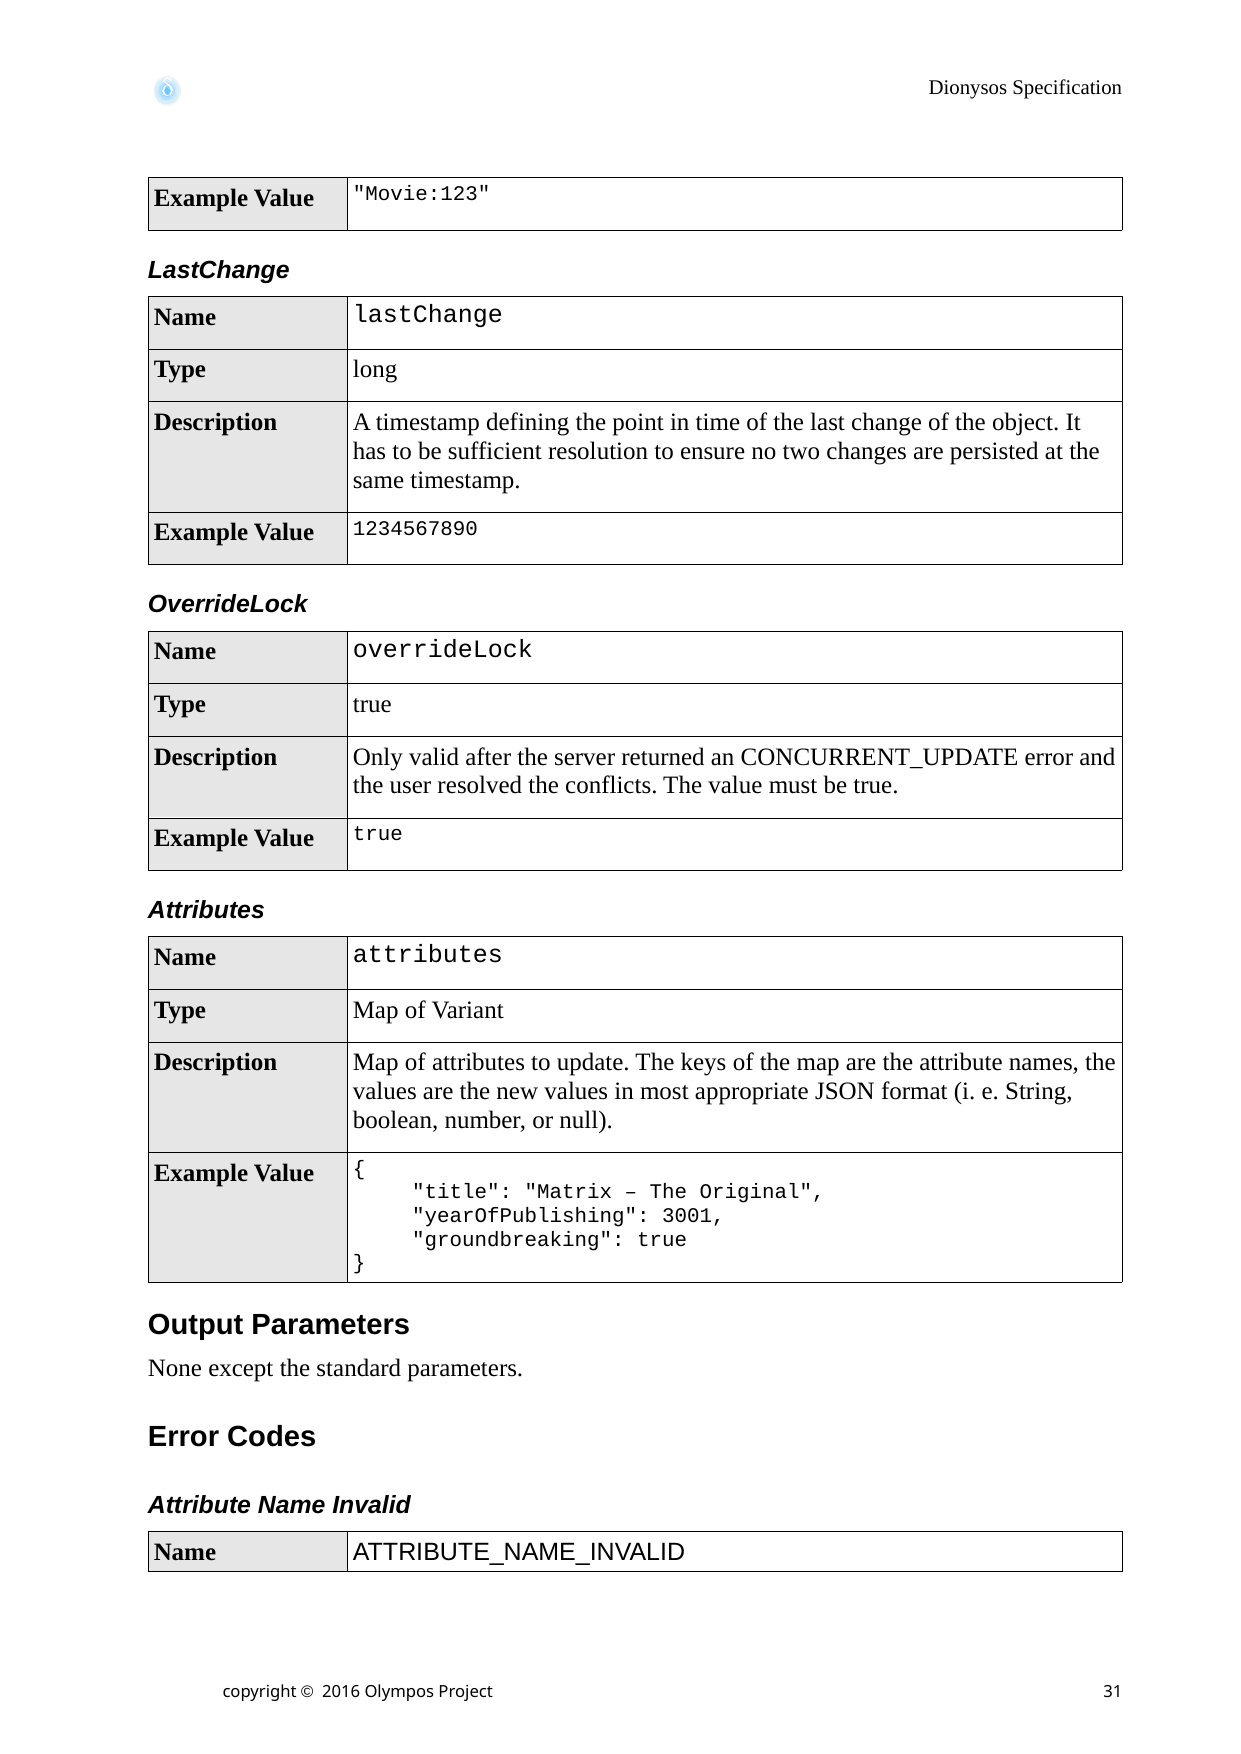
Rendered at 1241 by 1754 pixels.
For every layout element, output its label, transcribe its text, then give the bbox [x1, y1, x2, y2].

table_cell Example Value [149, 513, 347, 564]
table_cell Only valid after the server returned an CONCURRENT_UPDATE error and the user resolved the conflicts. The value must be true. [348, 737, 1122, 817]
table_header ATTRIBUTE_NAME_INVALID [348, 1532, 1122, 1571]
table_cell true [348, 684, 1122, 736]
table_cell Description [149, 402, 347, 512]
text OverrideLock [148, 589, 1122, 618]
table_cell Map of Variant [348, 990, 1122, 1042]
table_cell Description [149, 1043, 347, 1152]
table_cell Map of attributes to update. The keys of the map are the attribute names, the values are the new values in most appropriate JSON format (i. e. String, boolean, number, or null). [348, 1043, 1122, 1152]
text Attributes [148, 895, 1122, 924]
text Output Parameters [148, 1307, 1122, 1340]
table_header Name [149, 1532, 347, 1571]
table_header Name [149, 937, 347, 989]
table_header Name [149, 297, 347, 349]
table_cell Example Value [149, 1153, 347, 1282]
table_cell { "title": "Matrix – The Original", "yearOfPublishing": 3001, "groundbreaking": true } [348, 1153, 1122, 1282]
table_cell long [348, 350, 1122, 401]
table_header attributes [348, 937, 1122, 989]
table_cell Type [149, 684, 347, 736]
table_cell "Movie:123" [348, 178, 1122, 230]
text LastChange [148, 255, 1122, 283]
table_cell 1234567890 [348, 513, 1122, 564]
table_cell true [348, 819, 1122, 870]
table_header Name [149, 632, 347, 683]
picture [152, 75, 184, 106]
table_header overrideLock [348, 632, 1122, 683]
text None except the standard parameters. [148, 1353, 1122, 1382]
table_cell Type [149, 350, 347, 401]
table_cell Description [149, 737, 347, 817]
text Error Codes [148, 1419, 1122, 1453]
table_cell Example Value [149, 178, 347, 230]
table_cell Type [149, 990, 347, 1042]
table_cell Example Value [149, 819, 347, 870]
table_cell A timestamp defining the point in time of the last change of the object. It has to be sufficient resolution to ensure no two changes are persisted at the same timestamp. [348, 402, 1122, 512]
table_header lastChange [348, 297, 1122, 349]
text Attribute Name Invalid [148, 1490, 1122, 1519]
